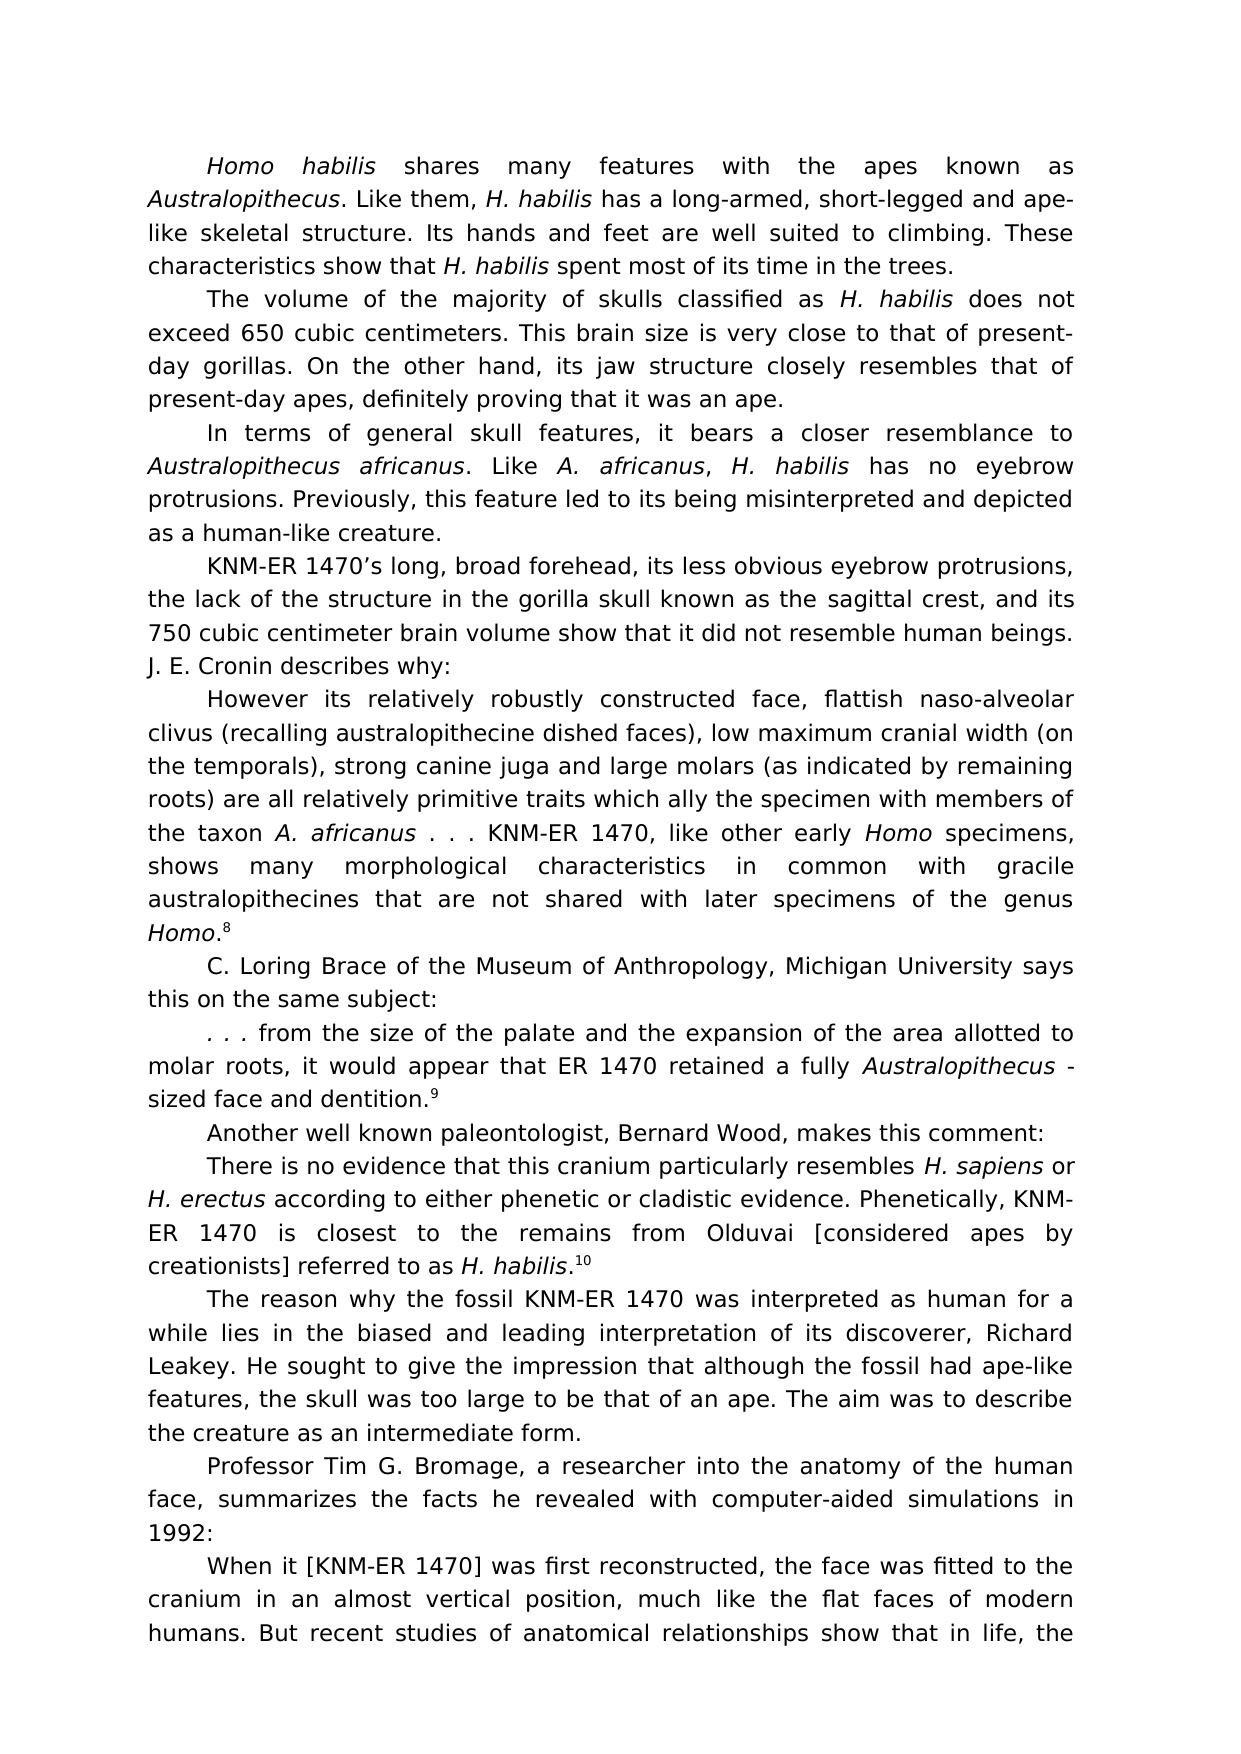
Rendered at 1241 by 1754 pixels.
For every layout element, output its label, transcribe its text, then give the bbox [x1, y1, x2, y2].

text Professor Tim G. Bromage, a researcher into the anatomy of the human face, summarizes the facts he revealed with computer-aided simulations in 1992: [148, 1448, 1075, 1548]
text When it [KNM-ER 1470] was first reconstructed, the face was fitted to the cranium in an almost vertical position, much like the flat faces of modern humans. But recent studies of anatomical relationships show that in life, the [148, 1548, 1075, 1648]
text Homo habilis shares many features with the apes known as Australopithecus. Like them, H. habilis has a long-armed, short-legged and ape-like skeletal structure. Its hands and feet are well suited to climbing. These characteristics show that H. habilis spent most of its time in the trees. [148, 148, 1075, 281]
text However its relatively robustly constructed face, flattish naso-alveolar clivus (recalling australopithecine dished faces), low maximum cranial width (on the temporals), strong canine juga and large molars (as indicated by remaining roots) are all relatively primitive traits which ally the specimen with members of the taxon A. africanus . . . KNM-ER 1470, like other early Homo specimens, shows many morphological characteristics in common with gracile australopithecines that are not shared with later specimens of the genus Homo. [148, 681, 1075, 948]
text KNM-ER 1470’s long, broad forehead, its less obvious eyebrow protrusions, the lack of the structure in the gorilla skull known as the sagittal crest, and its 750 cubic centimeter brain volume show that it did not resemble human beings. J. E. Cronin describes why: [148, 548, 1075, 681]
text The volume of the majority of skulls classified as H. habilis does not exceed 650 cubic centimeters. This brain size is very close to that of present-day gorillas. On the other hand, its jaw structure closely resembles that of present-day apes, definitely proving that it was an ape. [148, 281, 1075, 414]
text In terms of general skull features, it bears a closer resemblance to Australopithecus africanus. Like A. africanus, H. habilis has no eyebrow protrusions. Previously, this feature led to its being misinterpreted and depicted as a human-like creature. [148, 414, 1075, 548]
text . . . from the size of the palate and the expansion of the area allotted to molar roots, it would appear that ER 1470 retained a fully Australopithecus -sized face and dentition. [148, 1014, 1075, 1114]
text C. Loring Brace of the Museum of Anthropology, Michigan University says this on the same subject: [148, 948, 1075, 1014]
text There is no evidence that this cranium particularly resembles H. sapiens or H. erectus according to either phenetic or cladistic evidence. Phenetically, KNM-ER 1470 is closest to the remains from Olduvai [considered apes by creationists] referred to as H. habilis. [148, 1148, 1075, 1281]
text Another well known paleontologist, Bernard Wood, makes this comment: [148, 1114, 1075, 1148]
text The reason why the fossil KNM-ER 1470 was interpreted as human for a while lies in the biased and leading interpretation of its discoverer, Richard Leakey. He sought to give the impression that although the fossil had ape-like features, the skull was too large to be that of an ape. The aim was to describe the creature as an intermediate form. [148, 1281, 1075, 1448]
